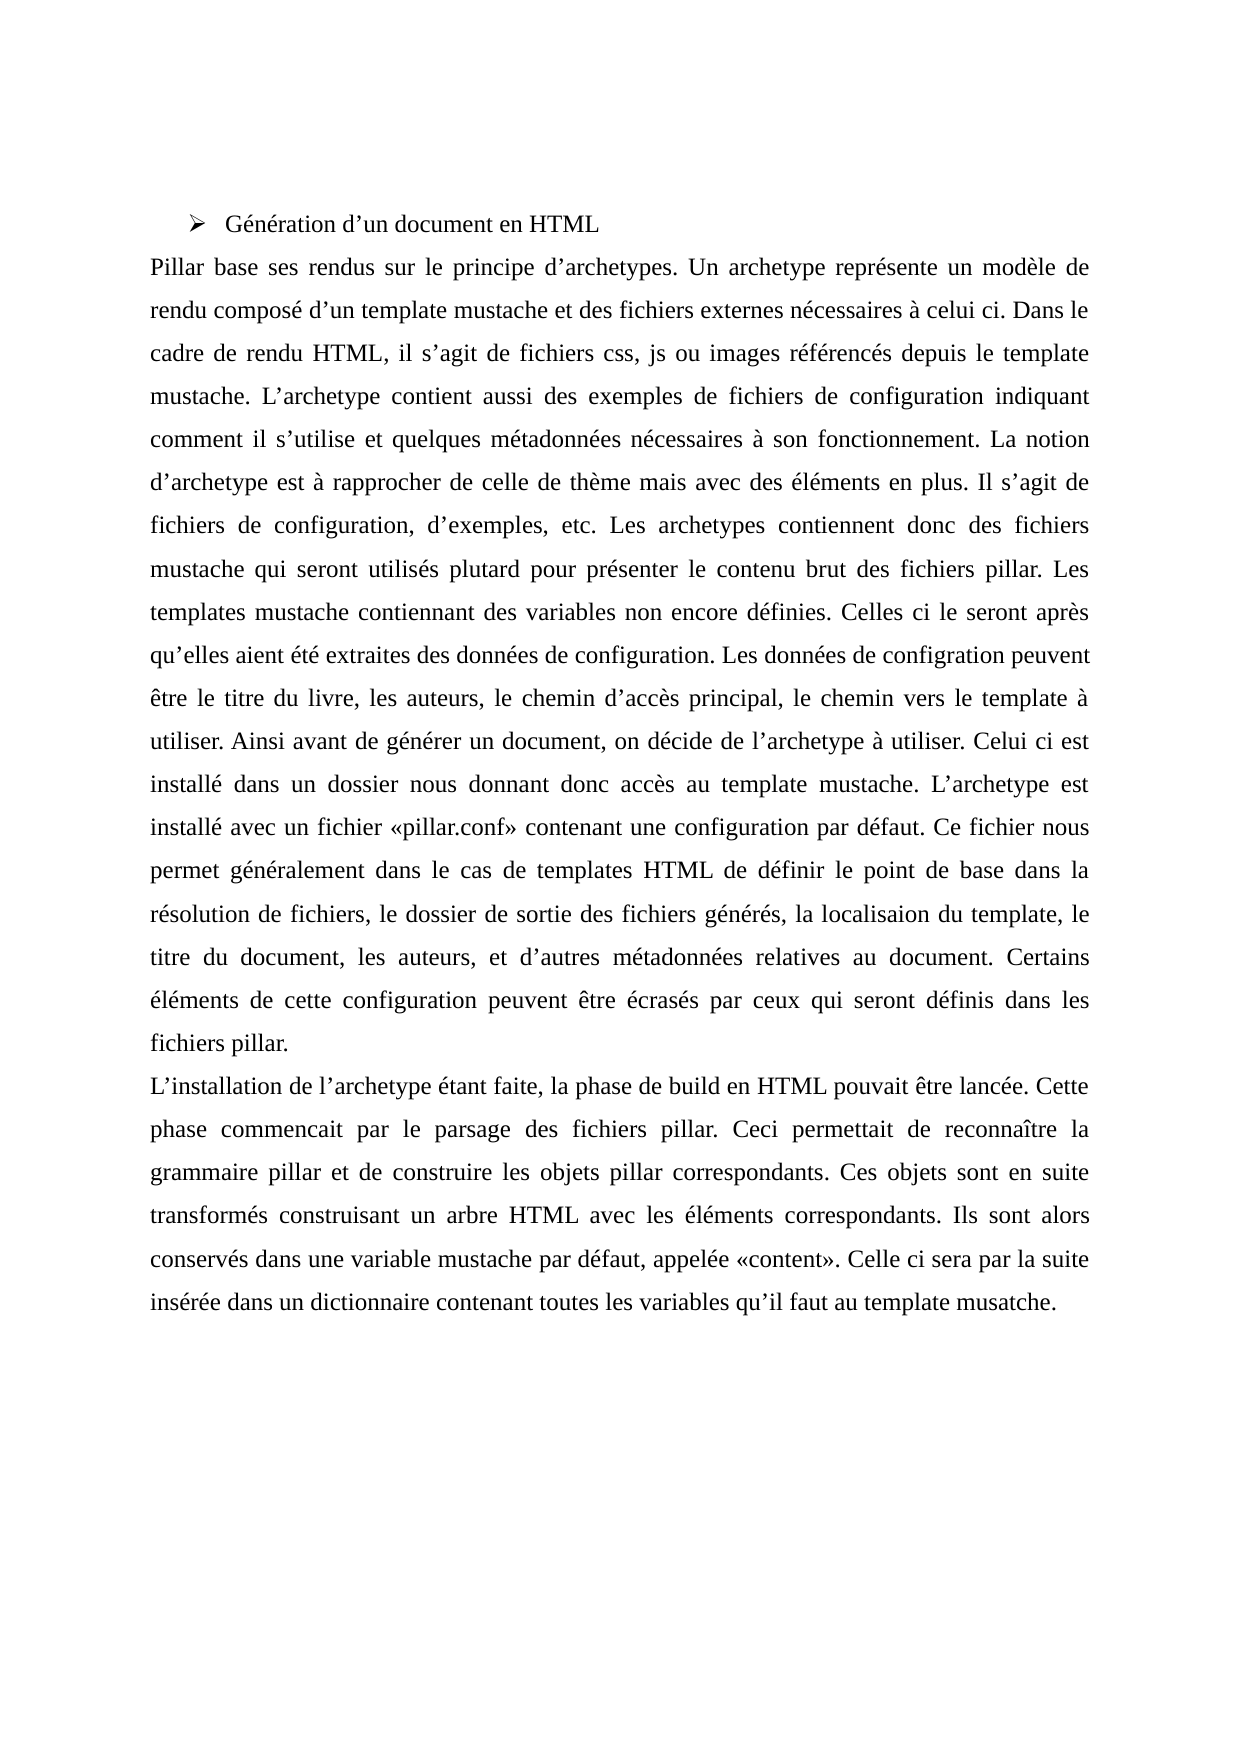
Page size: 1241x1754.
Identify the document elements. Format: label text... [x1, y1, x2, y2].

text L’installation de l’archetype étant faite, la phase de build en HTML pouvait être lancée. Cette phase commencait par le parsage des fichiers pillar. Ceci permettait de reconnaître la grammaire pillar et de construire les objets pillar correspondants. Ces objets sont en suite transformés construisant un arbre HTML avec les éléments correspondants. Ils sont alors conservés dans une variable mustache par défaut, appelée «content». Celle ci sera par la suite insérée dans un dictionnaire contenant toutes les variables qu’il faut au template musatche. [150, 1071, 1091, 1316]
list Génération d’un document en HTML [187, 209, 1091, 237]
text Pillar base ses rendus sur le principe d’archetypes. Un archetype représente un modèle de rendu composé d’un template mustache et des fichiers externes nécessaires à celui ci. Dans le cadre de rendu HTML, il s’agit de fichiers css, js ou images référencés depuis le template mustache. L’archetype contient aussi des exemples de fichiers de configuration indiquant comment il s’utilise et quelques métadonnées nécessaires à son fonctionnement. La notion d’archetype est à rapprocher de celle de thème mais avec des éléments en plus. Il s’agit de fichiers de configuration, d’exemples, etc. Les archetypes contiennent donc des fichiers mustache qui seront utilisés plutard pour présenter le contenu brut des fichiers pillar. Les templates mustache contiennant des variables non encore définies. Celles ci le seront après qu’elles aient été extraites des données de configuration. Les données de configration peuvent être le titre du livre, les auteurs, le chemin d’accès principal, le chemin vers le template à utiliser. Ainsi avant de générer un document, on décide de l’archetype à utiliser. Celui ci est installé dans un dossier nous donnant donc accès au template mustache. L’archetype est installé avec un fichier «pillar.conf» contenant une configuration par défaut. Ce fichier nous permet généralement dans le cas de templates HTML de définir le point de base dans la résolution de fichiers, le dossier de sortie des fichiers générés, la localisaion du template, le titre du document, les auteurs, et d’autres métadonnées relatives au document. Certains éléments de cette configuration peuvent être écrasés par ceux qui seront définis dans les fichiers pillar. [150, 252, 1091, 1057]
